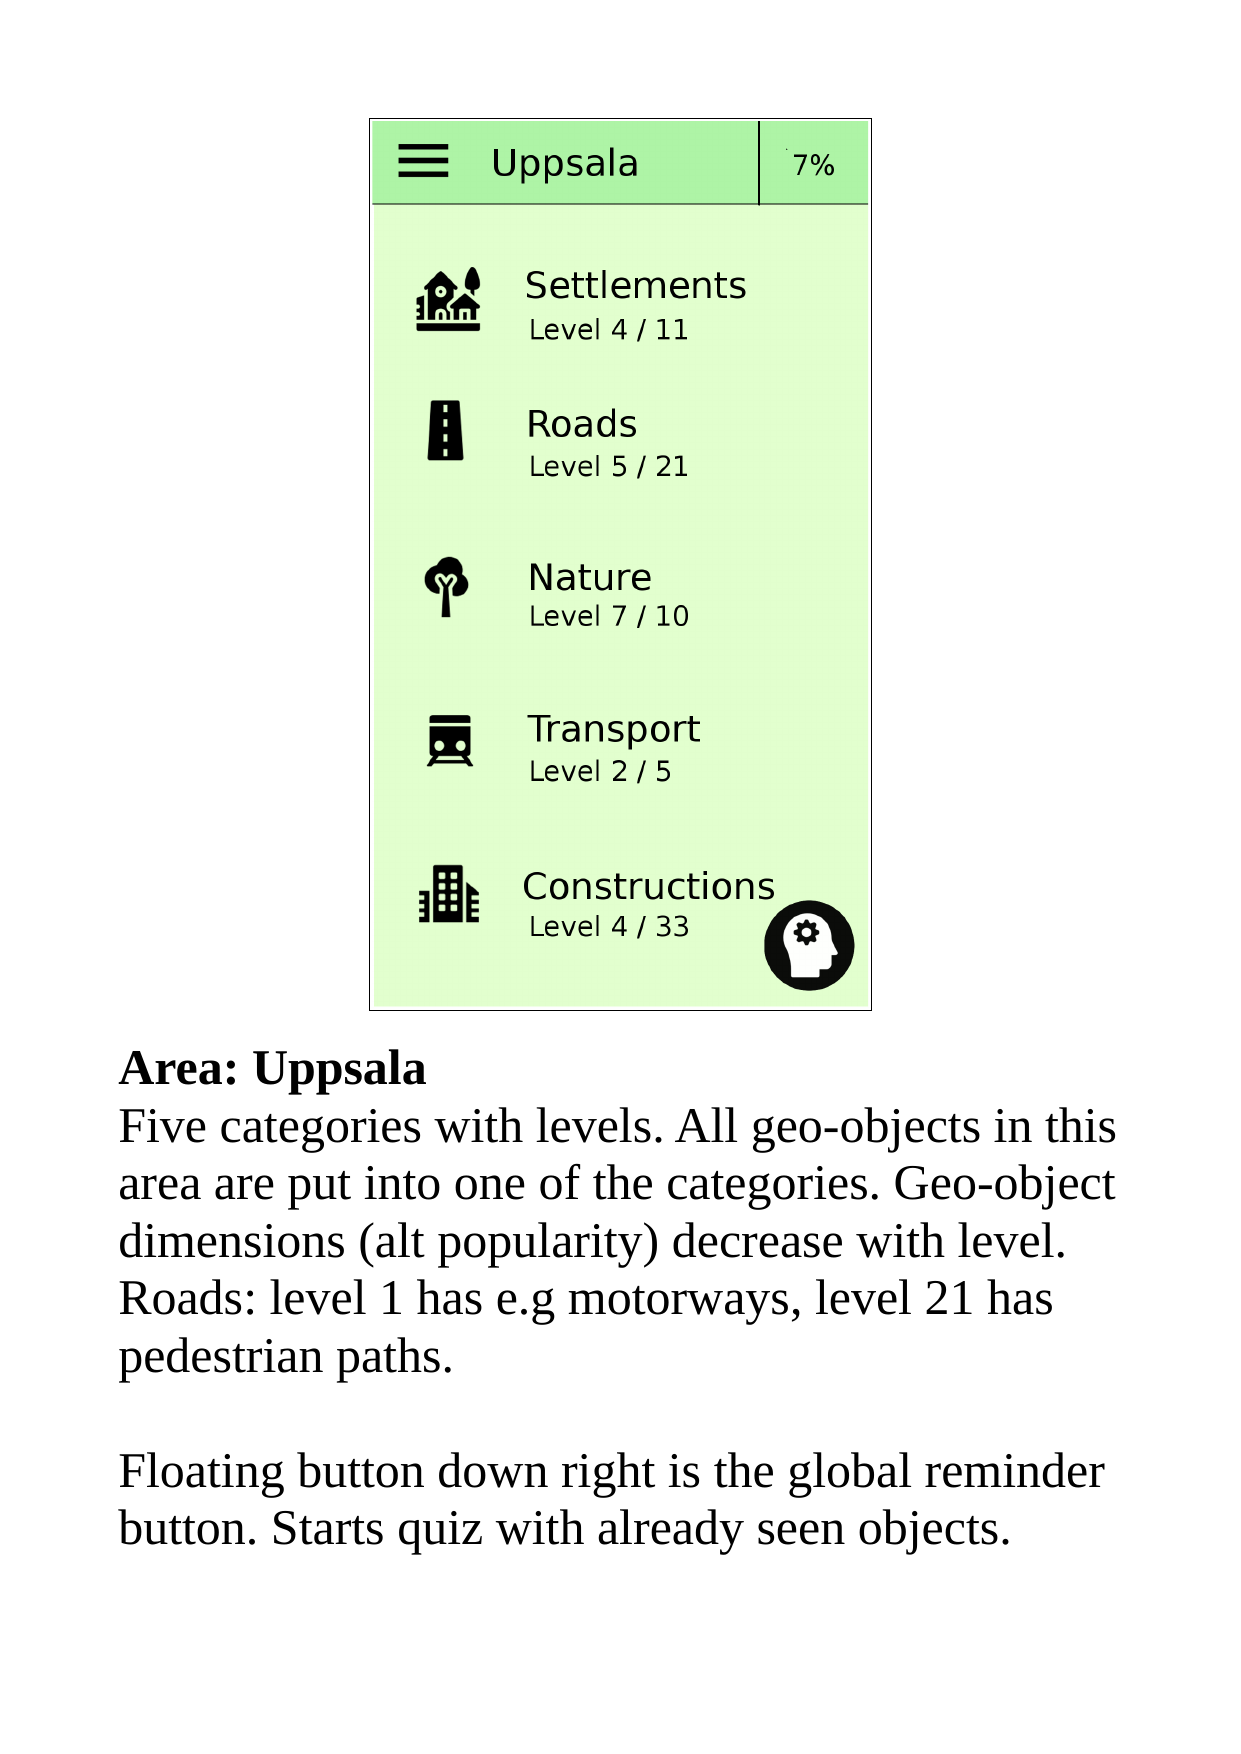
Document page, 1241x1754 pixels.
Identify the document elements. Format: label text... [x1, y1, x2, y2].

text Area: Uppsala [118, 1038, 1122, 1096]
text Floating button down right is the global reminder button. Starts quiz with already seen objects. [118, 1441, 1122, 1556]
picture [372, 121, 869, 1008]
text Five categories with levels. All geo-objects in this area are put into one of the categories. Geo-object dimensions (alt popularity) decrease with level. Roads: level 1 has e.g motorways, level 21 has pedestrian paths. [118, 1096, 1122, 1383]
